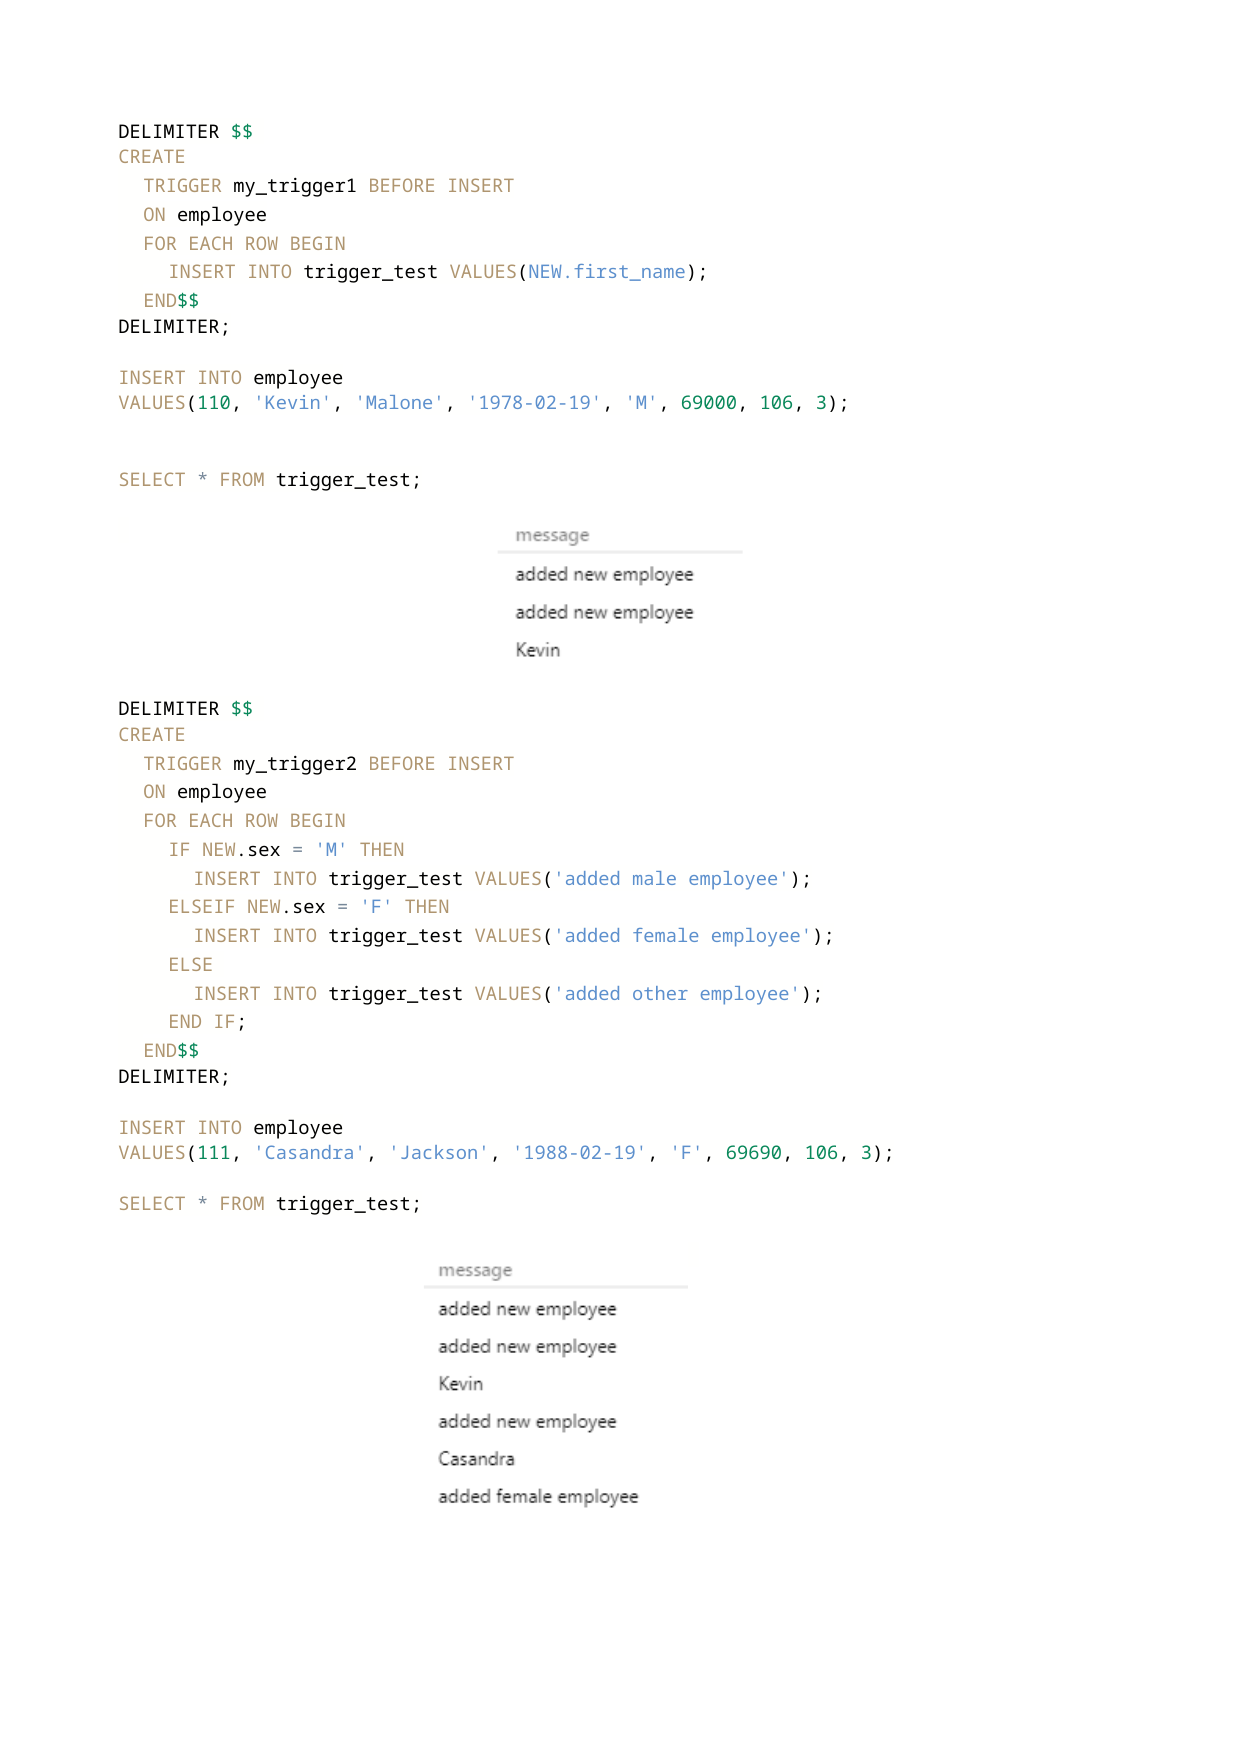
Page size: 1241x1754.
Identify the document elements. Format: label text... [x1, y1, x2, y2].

text END IF; [118, 1006, 1122, 1034]
text ELSE [118, 948, 1122, 977]
text INSERT INTO trigger_test VALUES('added female employee'); [118, 919, 1122, 948]
text SELECT * FROM trigger_test; [118, 1191, 1122, 1216]
text VALUES(111, 'Casandra', 'Jackson', '1988-02-19', 'F', 69690, 106, 3); [118, 1139, 1122, 1165]
text ELSEIF NEW.sex = 'F' THEN [118, 891, 1122, 919]
text INSERT INTO employee [118, 364, 1122, 389]
text INSERT INTO trigger_test VALUES('added male employee'); [118, 862, 1122, 891]
text END$$ [118, 284, 1122, 313]
text CREATE [118, 721, 1122, 747]
text ON employee [118, 198, 1122, 227]
text FOR EACH ROW BEGIN [118, 804, 1122, 833]
text CREATE [118, 144, 1122, 169]
text DELIMITER; [118, 1063, 1122, 1088]
text INSERT INTO trigger_test VALUES('added other employee'); [118, 977, 1122, 1006]
text DELIMITER; [118, 313, 1122, 338]
text SELECT * FROM trigger_test; [118, 466, 1122, 492]
text DELIMITER $$ [118, 696, 1122, 721]
text FOR EACH ROW BEGIN [118, 227, 1122, 255]
text INSERT INTO employee [118, 1114, 1122, 1139]
text VALUES(110, 'Kevin', 'Malone', '1978-02-19', 'M', 69000, 106, 3); [118, 389, 1122, 415]
picture [423, 1256, 688, 1539]
text TRIGGER my_trigger1 BEFORE INSERT [118, 169, 1122, 198]
text TRIGGER my_trigger2 BEFORE INSERT [118, 747, 1122, 776]
text INSERT INTO trigger_test VALUES(NEW.first_name); [118, 255, 1122, 284]
text IF NEW.sex = 'M' THEN [118, 833, 1122, 862]
text DELIMITER $$ [118, 118, 1122, 144]
text END$$ [118, 1034, 1122, 1063]
text ON employee [118, 776, 1122, 804]
picture [497, 517, 743, 671]
